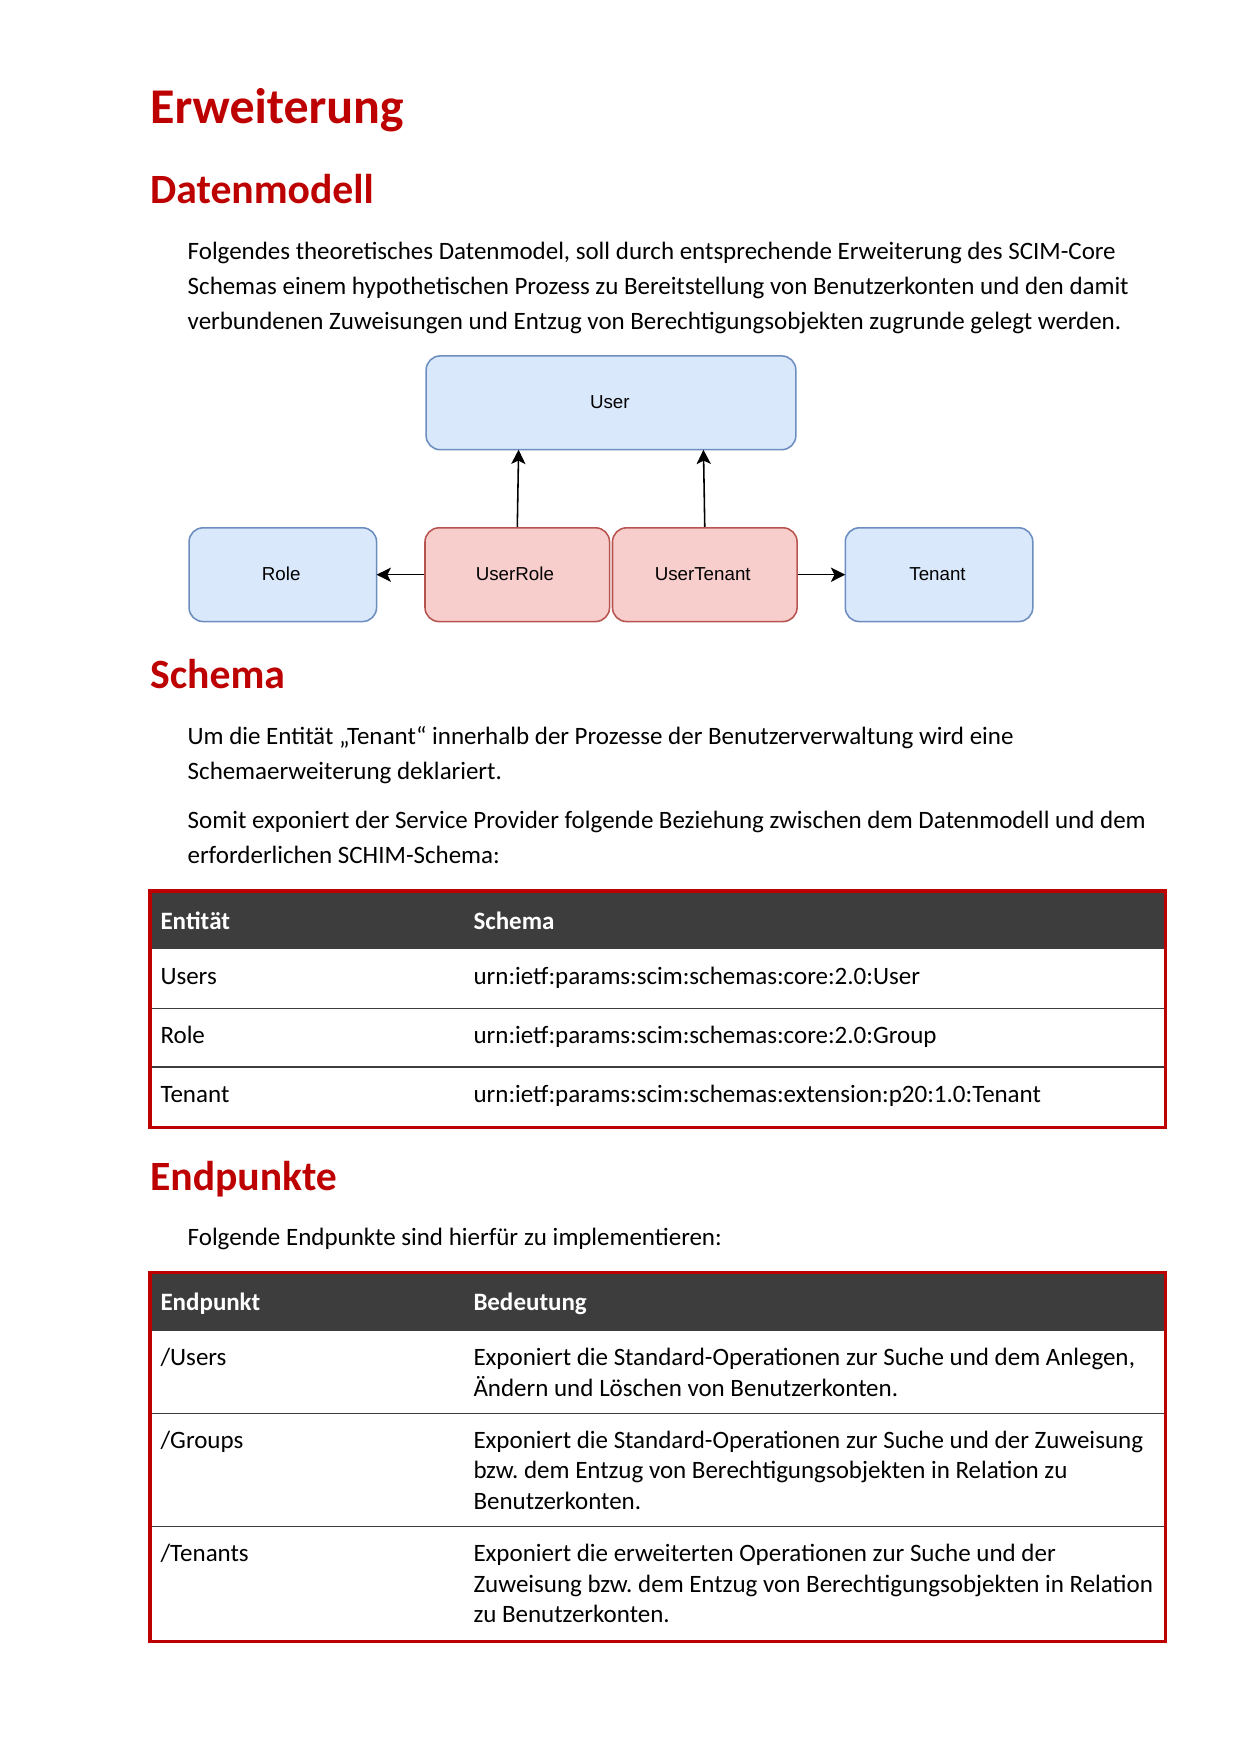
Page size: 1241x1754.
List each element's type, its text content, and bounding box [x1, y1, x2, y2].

table_header Entität [152, 893, 463, 948]
table_cell Exponiert die Standard-Operationen zur Suche und der Zuweisung bzw. dem Entzug von Berechtigungsobjekten in Relation zu Benutzerkonten. [463, 1414, 1164, 1526]
subtitle Datenmodell [150, 163, 1165, 214]
table_cell urn:ietf:params:scim:schemas:core:2.0:Group [463, 1009, 1164, 1066]
subtitle Schema [150, 648, 1165, 699]
table_header Bedeutung [463, 1274, 1164, 1330]
table_cell urn:ietf:params:scim:schemas:core:2.0:User [463, 949, 1164, 1007]
subtitle Endpunkte [150, 1149, 1165, 1200]
table_cell /Users [152, 1331, 463, 1413]
text Um die Entität „Tenant“ innerhalb der Prozesse der Benutzerverwaltung wird eine Schemaerweiterung deklariert. [187, 720, 1165, 786]
text Folgende Endpunkte sind hierfür zu implementieren: [187, 1221, 1165, 1252]
subtitle Erweiterung [150, 75, 1165, 136]
text Somit exponiert der Service Provider folgende Beziehung zwischen dem Datenmodell und dem erforderlichen SCHIM-Schema: [187, 805, 1165, 870]
table_cell Tenant [152, 1068, 463, 1126]
table_cell Users [152, 949, 463, 1007]
table_header Endpunkt [152, 1274, 463, 1330]
table_cell /Groups [152, 1414, 463, 1526]
table_cell Exponiert die erweiterten Operationen zur Suche und der Zuweisung bzw. dem Entzug von Berechtigungsobjekten in Relation zu Benutzerkonten. [463, 1527, 1164, 1639]
table_cell Exponiert die Standard-Operationen zur Suche und dem Anlegen, Ändern und Löschen von Benutzerkonten. [463, 1331, 1164, 1413]
table_header Schema [463, 893, 1164, 948]
table_cell Role [152, 1009, 463, 1066]
table_cell urn:ietf:params:scim:schemas:extension:p20:1.0:Tenant [463, 1068, 1164, 1126]
table_cell /Tenants [152, 1527, 463, 1639]
text Folgendes theoretisches Datenmodel, soll durch entsprechende Erweiterung des SCIM-Core Schemas einem hypothetischen Prozess zu Bereitstellung von Benutzerkonten und den damit verbundenen Zuweisungen und Entzug von Berechtigungsobjekten zugrunde gelegt werden. [187, 235, 1165, 335]
